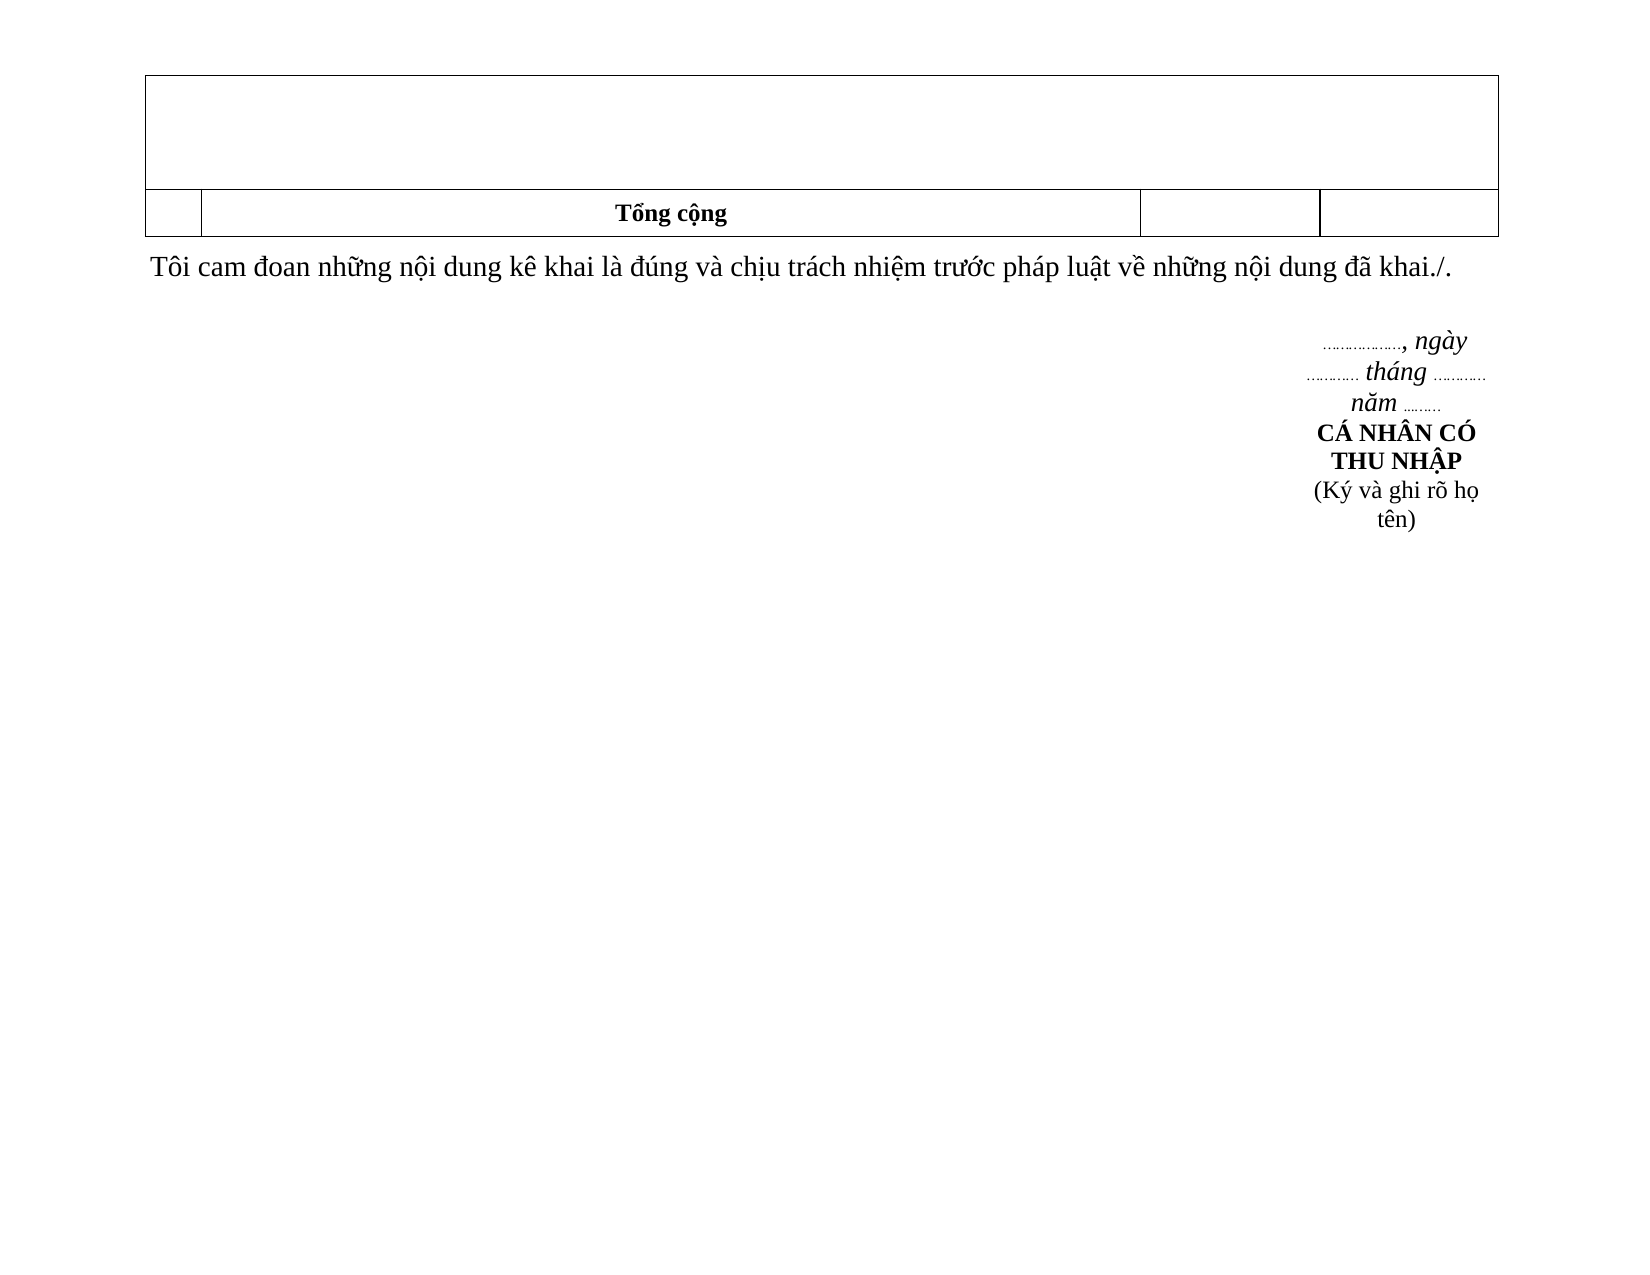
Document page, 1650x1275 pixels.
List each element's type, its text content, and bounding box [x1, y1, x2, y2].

table_cell [146, 190, 201, 236]
table_cell Tổng cộng [202, 190, 1140, 236]
table_header [150, 324, 1293, 533]
table_cell </for> [146, 76, 1498, 188]
table_cell [1321, 190, 1498, 236]
table_cell [1141, 190, 1319, 236]
text Tôi cam đoan những nội dung kê khai là đúng và chịu trách nhiệm trước pháp luật về những nội dung đã khai./. [150, 249, 1500, 283]
table_header ………………, ngày ………… tháng ………… năm ...…… CÁ NHÂN CÓ THU NHẬP (Ký và ghi rõ họ tên) [1293, 324, 1500, 533]
